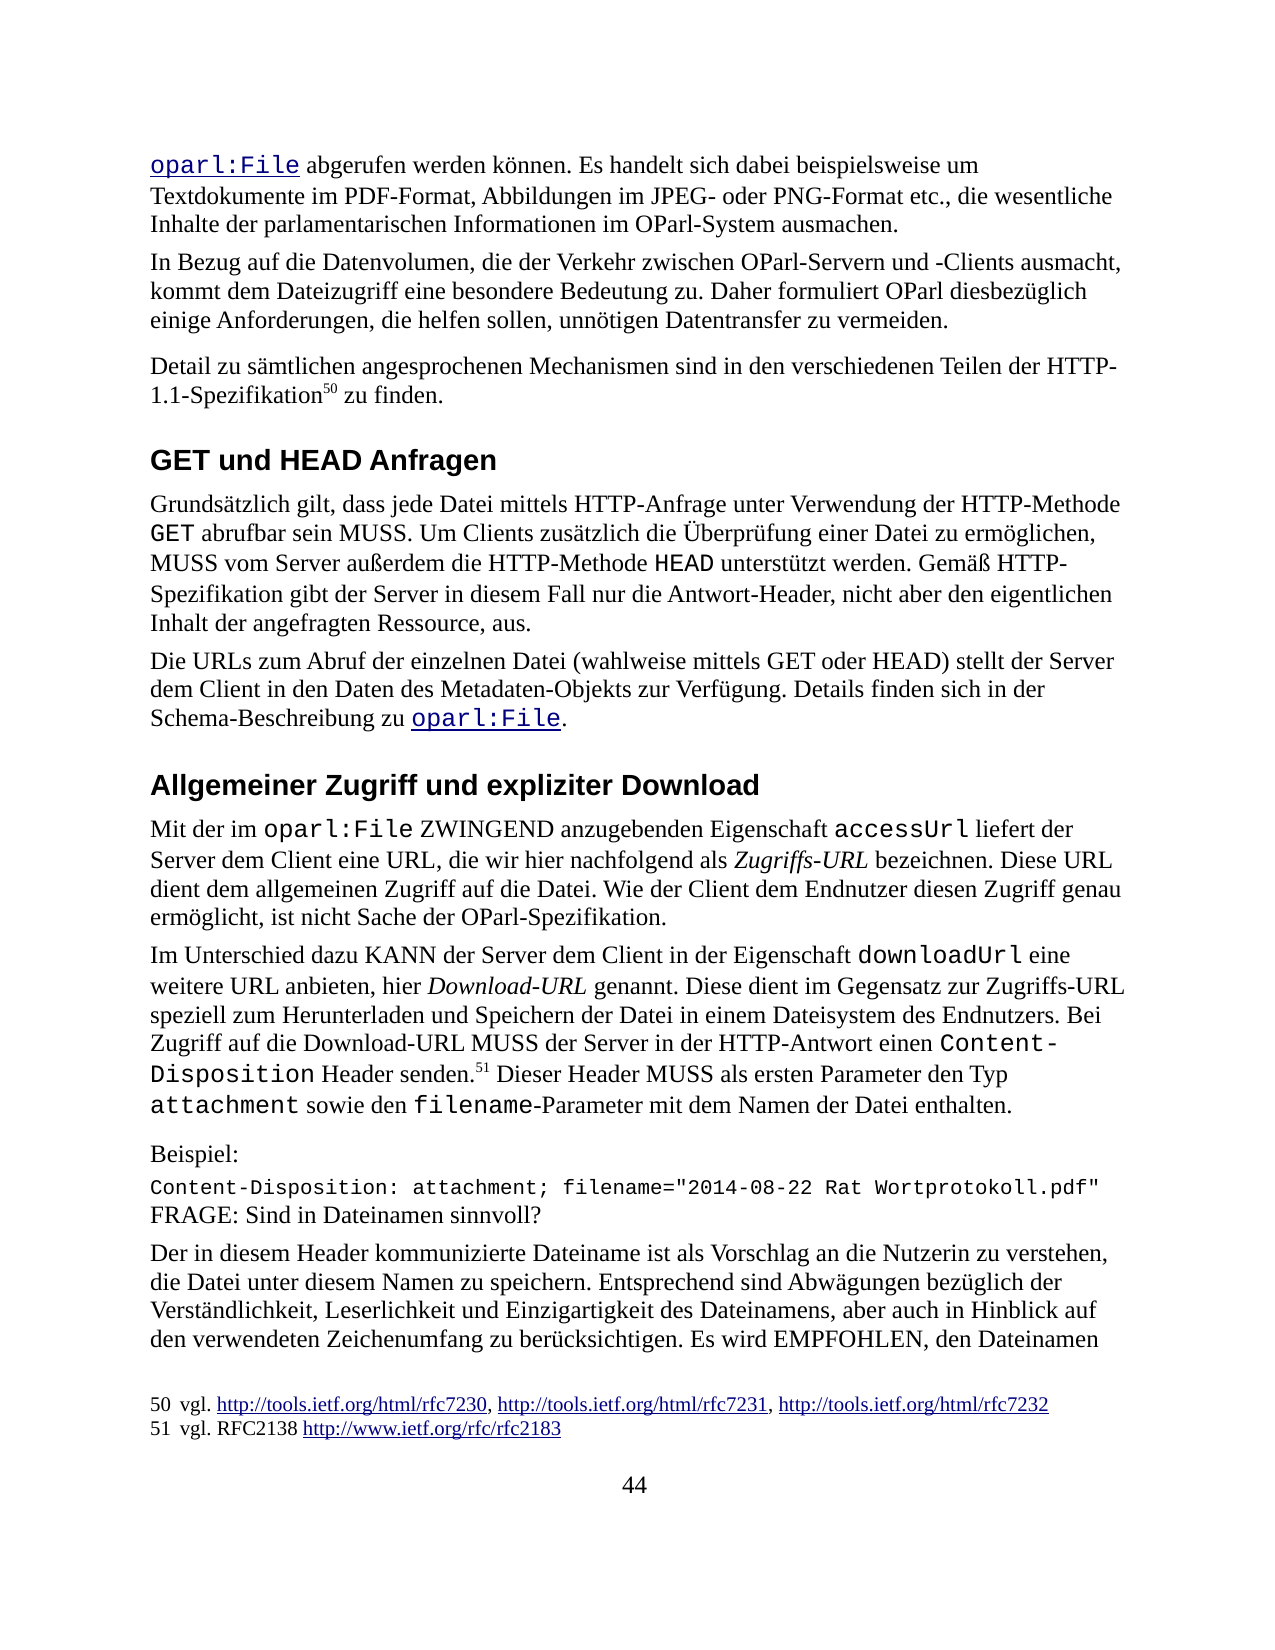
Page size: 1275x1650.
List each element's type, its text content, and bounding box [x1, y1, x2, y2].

text Im Unterschied dazu KANN der Server dem Client in der Eigenschaft downloadUrl eine weitere URL anbieten, hier Download-URL genannt. Diese dient im Gegensatz zur Zugriffs-URL speziell zum Herunterladen und Speichern der Datei in einem Dateisystem des Endnutzers. Bei Zugriff auf die Download-URL MUSS der Server in der HTTP-Antwort einen Content-Disposition Header senden. Dieser Header MUSS als ersten Parameter den Typ attachment sowie den filename-Parameter mit dem Namen der Datei enthalten. [150, 940, 1125, 1121]
text vgl. http://tools.ietf.org/html/rfc7230, http://tools.ietf.org/html/rfc7231, http://tools.ietf.org/html/rfc7232 [150, 1392, 1125, 1416]
text Content-Disposition: attachment; filename="2014-08-22 Rat Wortprotokoll.pdf" [150, 1177, 1125, 1200]
text Beispiel: [150, 1139, 1125, 1168]
subtitle Allgemeiner Zugriff und expliziter Download [150, 768, 1125, 802]
text vgl. RFC2138 http://www.ietf.org/rfc/rfc2183 [150, 1416, 1125, 1440]
text Detail zu sämtlichen angesprochenen Mechanismen sind in den verschiedenen Teilen der HTTP-1.1-Spezifikation zu finden. [150, 351, 1125, 409]
text Die URLs zum Abruf der einzelnen Datei (wahlweise mittels GET oder HEAD) stellt der Server dem Client in den Daten des Metadaten-Objekts zur Verfügung. Details finden sich in der Schema-Beschreibung zu oparl:File. [150, 646, 1125, 734]
text Grundsätzlich gilt, dass jede Datei mittels HTTP-Anfrage unter Verwendung der HTTP-Methode GET abrufbar sein MUSS. Um Clients zusätzlich die Überprüfung einer Datei zu ermöglichen, MUSS vom Server außerdem die HTTP-Methode HEAD unterstützt werden. Gemäß HTTP-Spezifikation gibt der Server in diesem Fall nur die Antwort-Header, nicht aber den eigentlichen Inhalt der angefragten Ressource, aus. [150, 489, 1125, 637]
text Der in diesem Header kommunizierte Dateiname ist als Vorschlag an die Nutzerin zu verstehen, die Datei unter diesem Namen zu speichern. Entsprechend sind Abwägungen bezüglich der Verständlichkeit, Leserlichkeit und Einzigartigkeit des Dateinamens, aber auch in Hinblick auf den verwendeten Zeichenumfang zu berücksichtigen. Es wird EMPFOHLEN, den Dateinamen [150, 1238, 1125, 1353]
text In Bezug auf die Datenvolumen, die der Verkehr zwischen OParl-Servern und -Clients ausmacht, kommt dem Dateizugriff eine besondere Bedeutung zu. Daher formuliert OParl diesbezüglich einige Anforderungen, die helfen sollen, unnötigen Datentransfer zu vermeiden. [150, 247, 1125, 333]
text Mit der im oparl:File ZWINGEND anzugebenden Eigenschaft accessUrl liefert der Server dem Client eine URL, die wir hier nachfolgend als Zugriffs-URL bezeichnen. Diese URL dient dem allgemeinen Zugriff auf die Datei. Wie der Client dem Endnutzer diesen Zugriff genau ermöglicht, ist nicht Sache der OParl-Spezifikation. [150, 814, 1125, 931]
text oparl:File abgerufen werden können. Es handelt sich dabei beispielsweise um Textdokumente im PDF-Format, Abbildungen im JPEG- oder PNG-Format etc., die wesentliche Inhalte der parlamentarischen Informationen im OParl-System ausmachen. [150, 150, 1125, 238]
text FRAGE: Sind in Dateinamen sinnvoll? [150, 1200, 1125, 1229]
subtitle GET und HEAD Anfragen [150, 443, 1125, 476]
